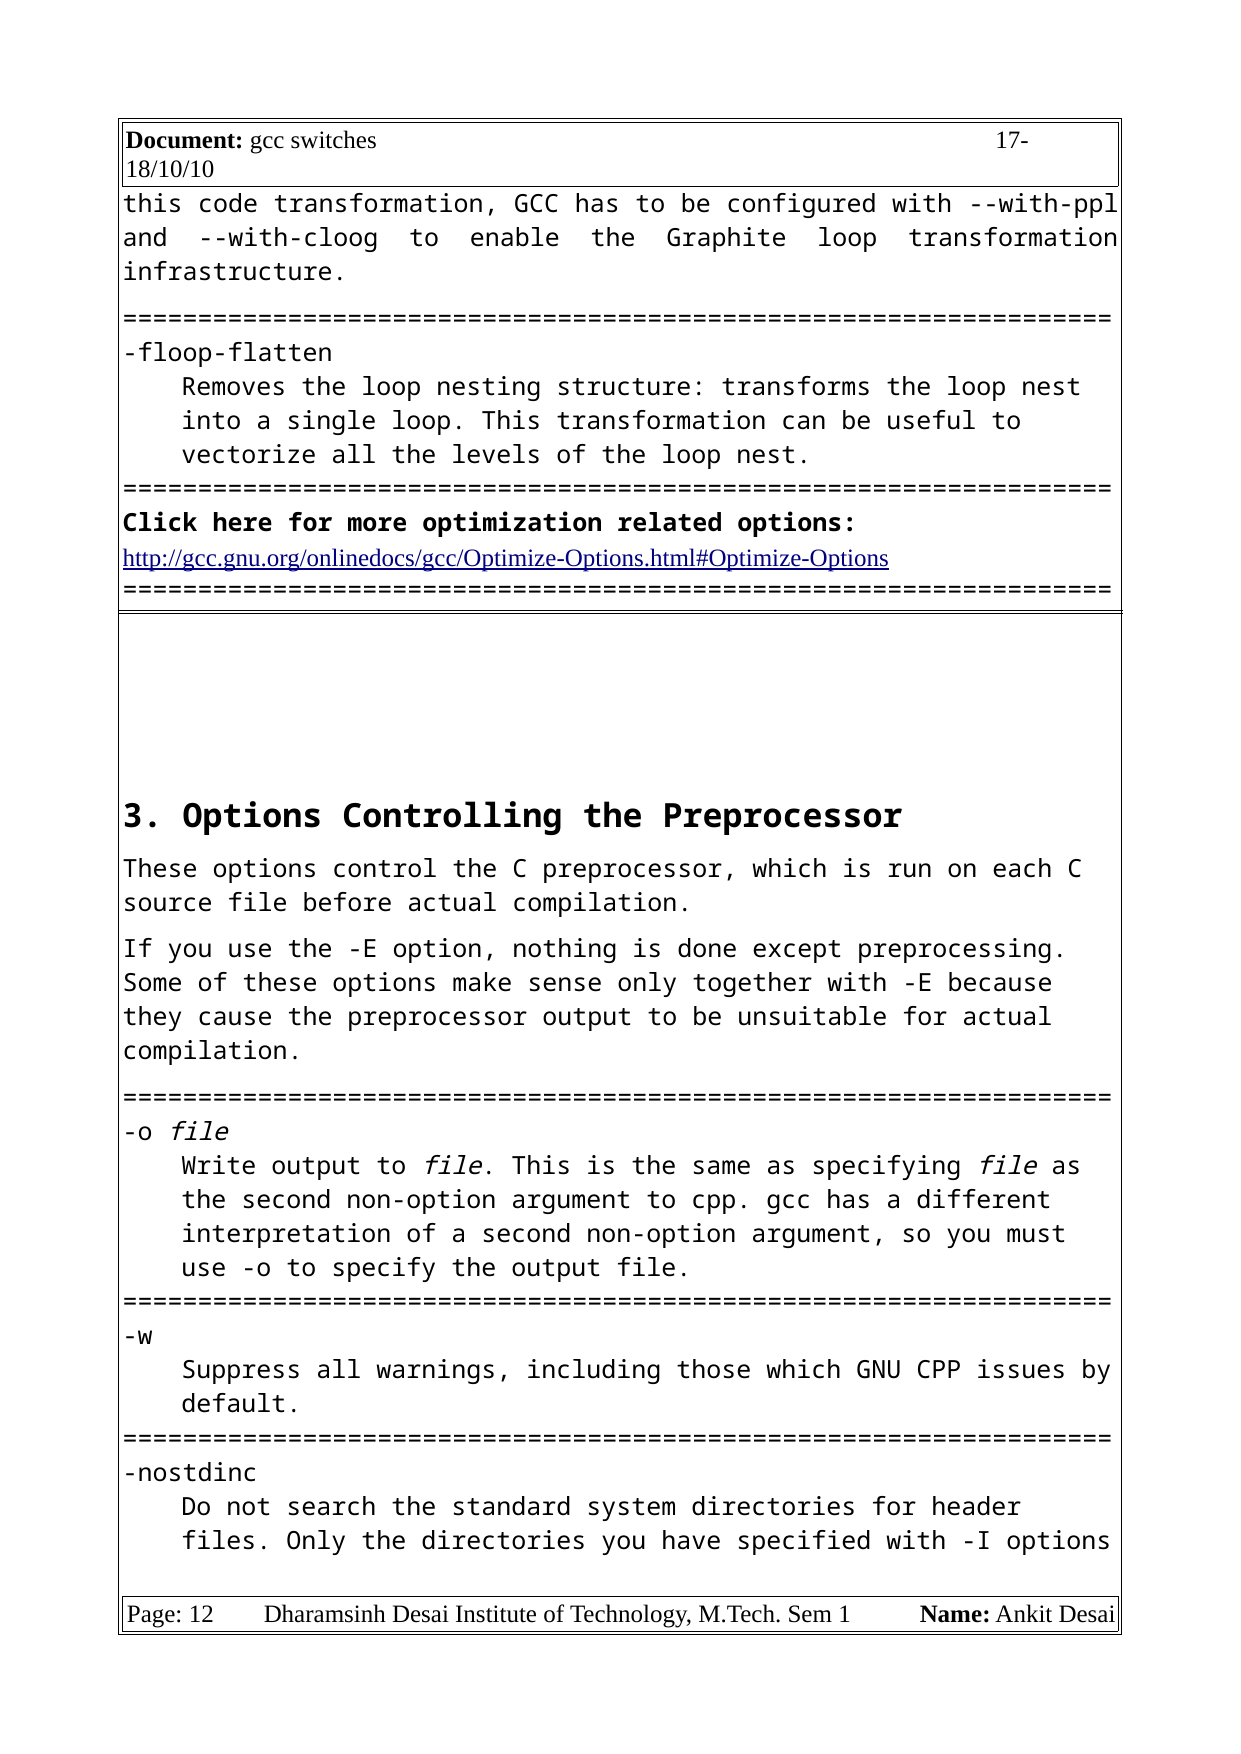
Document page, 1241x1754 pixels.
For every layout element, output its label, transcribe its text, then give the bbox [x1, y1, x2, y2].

text If you use the -E option, nothing is done except preprocessing. Some of these options make sense only together with -E because they cause the preprocessor output to be unsuitable for actual compilation. [122, 931, 1118, 1067]
subtitle -floop-flatten [122, 335, 1118, 369]
list ================================================================== [122, 1420, 1118, 1454]
subtitle 3. Options Controlling the Preprocessor [122, 792, 1118, 838]
list Do not search the standard system directories for header files. Only the directories you have specified with -I options [181, 1488, 1118, 1556]
subtitle -o file [122, 1114, 1118, 1148]
list http://gcc.gnu.org/onlinedocs/gcc/Optimize-Options.html#Optimize-Options ================================================================== [119, 539, 1121, 610]
list ================================================================== [122, 471, 1118, 505]
text These options control the C preprocessor, which is run on each C source file before actual compilation. [122, 850, 1118, 918]
list Click here for more optimization related options: [122, 505, 1118, 539]
list Removes the loop nesting structure: transforms the loop nest into a single loop. This transformation can be useful to vectorize all the levels of the loop nest. [181, 369, 1118, 471]
list ================================================================== [122, 301, 1118, 335]
list Suppress all warnings, including those which GNU CPP issues by default. [181, 1352, 1118, 1420]
subtitle -nostdinc [122, 1454, 1118, 1488]
text this code transformation, GCC has to be configured with --with-ppl and --with-cloog to enable the Graphite loop transformation infrastructure. [122, 187, 1118, 288]
list ================================================================== [122, 1079, 1118, 1114]
list Write output to file. This is the same as specifying file as the second non-option argument to cpp. gcc has a different interpretation of a second non-option argument, so you must use -o to specify the output file. [181, 1148, 1118, 1284]
list ==================================================================-w [122, 1284, 1118, 1352]
